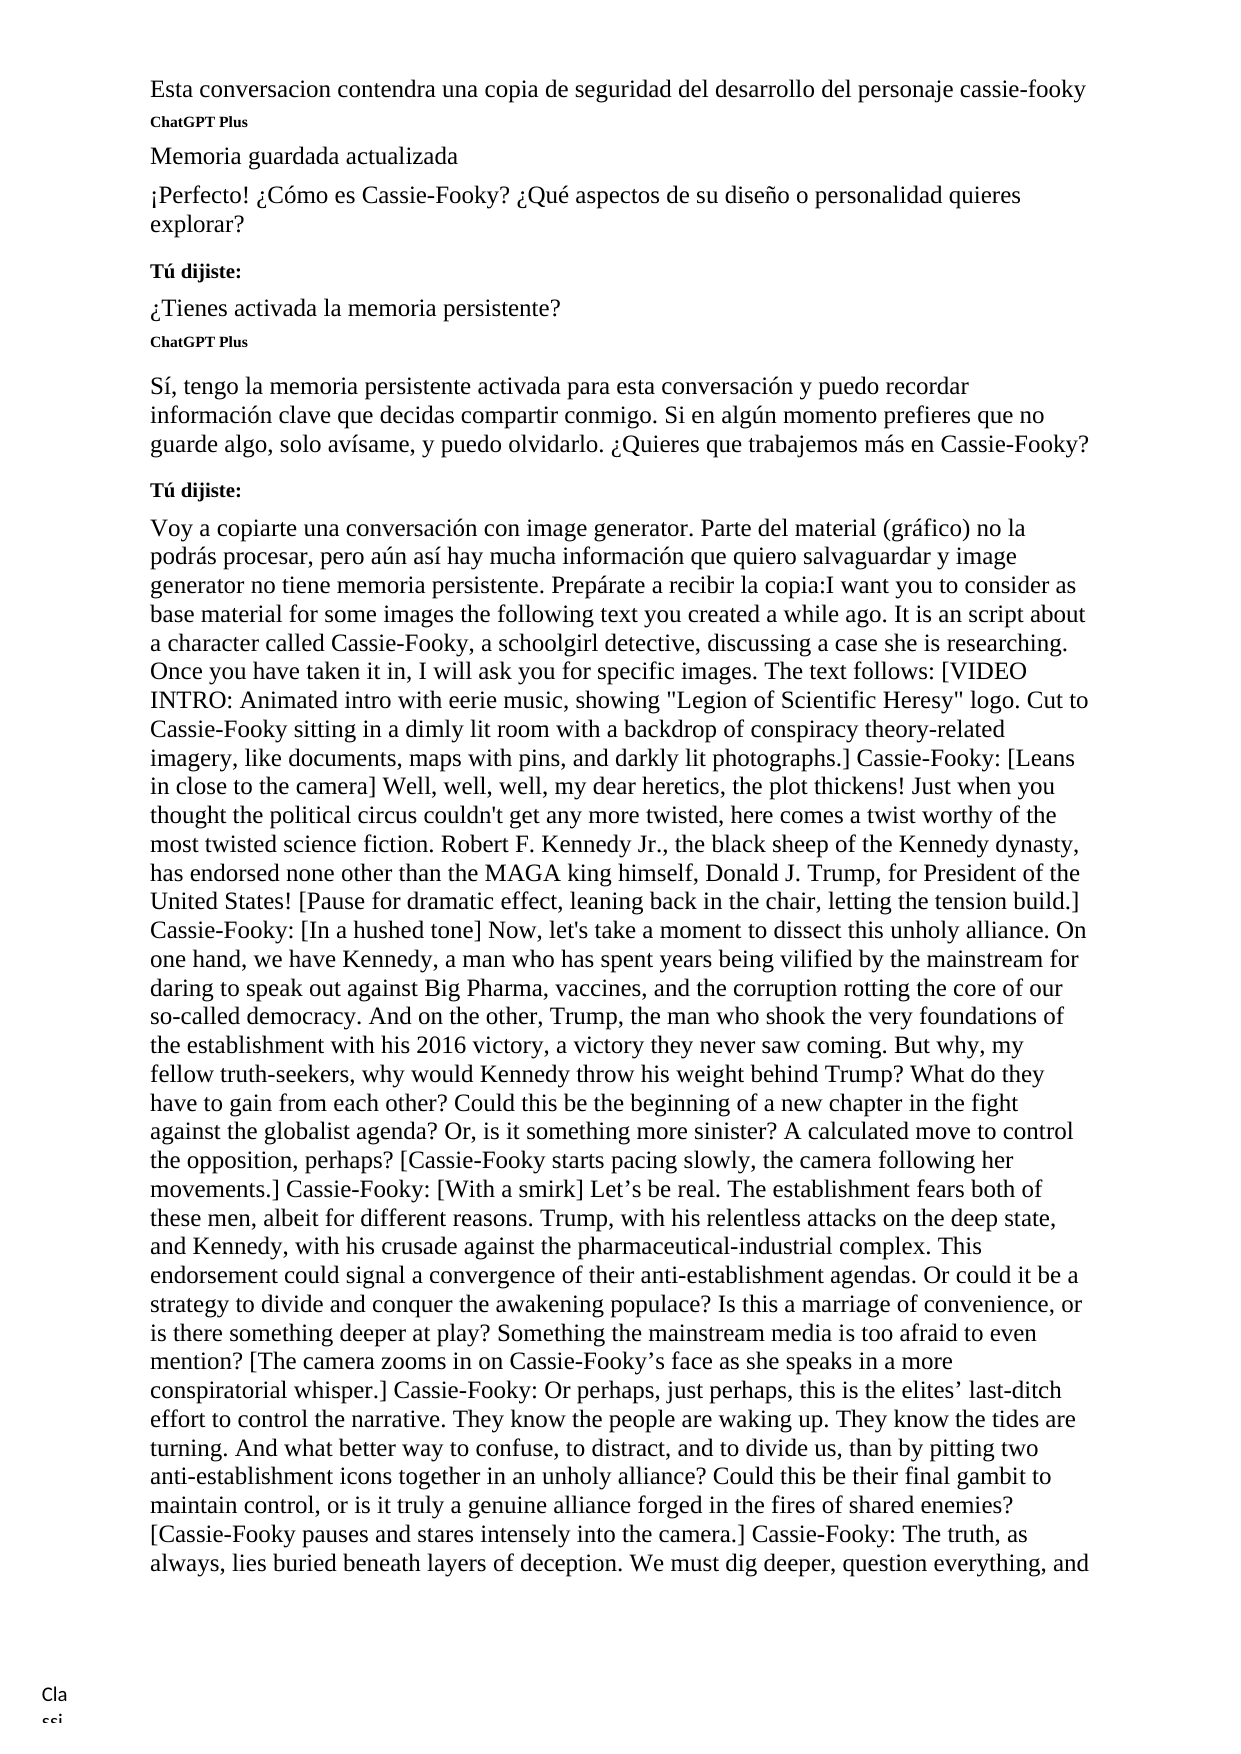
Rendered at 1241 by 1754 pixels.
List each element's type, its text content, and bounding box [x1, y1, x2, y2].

text ¡Perfecto! ¿Cómo es Cassie-Fooky? ¿Qué aspectos de su diseño o personalidad quieres explorar? [150, 180, 1090, 238]
subtitle ChatGPT Plus [150, 113, 1090, 131]
text Voy a copiarte una conversación con image generator. Parte del material (gráfico) no la podrás procesar, pero aún así hay mucha información que quiero salvaguardar y image generator no tiene memoria persistente. Prepárate a recibir la copia:I want you to consider as base material for some images the following text you created a while ago. It is an script about a character called Cassie-Fooky, a schoolgirl detective, discussing a case she is researching. Once you have taken it in, I will ask you for specific images. The text follows: [VIDEO INTRO: Animated intro with eerie music, showing "Legion of Scientific Heresy" logo. Cut to Cassie-Fooky sitting in a dimly lit room with a backdrop of conspiracy theory-related imagery, like documents, maps with pins, and darkly lit photographs.] Cassie-Fooky: [Leans in close to the camera] Well, well, well, my dear heretics, the plot thickens! Just when you thought the political circus couldn't get any more twisted, here comes a twist worthy of the most twisted science fiction. Robert F. Kennedy Jr., the black sheep of the Kennedy dynasty, has endorsed none other than the MAGA king himself, Donald J. Trump, for President of the United States! [Pause for dramatic effect, leaning back in the chair, letting the tension build.] Cassie-Fooky: [In a hushed tone] Now, let's take a moment to dissect this unholy alliance. On one hand, we have Kennedy, a man who has spent years being vilified by the mainstream for daring to speak out against Big Pharma, vaccines, and the corruption rotting the core of our so-called democracy. And on the other, Trump, the man who shook the very foundations of the establishment with his 2016 victory, a victory they never saw coming. But why, my fellow truth-seekers, why would Kennedy throw his weight behind Trump? What do they have to gain from each other? Could this be the beginning of a new chapter in the fight against the globalist agenda? Or, is it something more sinister? A calculated move to control the opposition, perhaps? [Cassie-Fooky starts pacing slowly, the camera following her movements.] Cassie-Fooky: [With a smirk] Let’s be real. The establishment fears both of these men, albeit for different reasons. Trump, with his relentless attacks on the deep state, and Kennedy, with his crusade against the pharmaceutical-industrial complex. This endorsement could signal a convergence of their anti-establishment agendas. Or could it be a strategy to divide and conquer the awakening populace? Is this a marriage of convenience, or is there something deeper at play? Something the mainstream media is too afraid to even mention? [The camera zooms in on Cassie-Fooky’s face as she speaks in a more conspiratorial whisper.] Cassie-Fooky: Or perhaps, just perhaps, this is the elites’ last-ditch effort to control the narrative. They know the people are waking up. They know the tides are turning. And what better way to confuse, to distract, and to divide us, than by pitting two anti-establishment icons together in an unholy alliance? Could this be their final gambit to maintain control, or is it truly a genuine alliance forged in the fires of shared enemies? [Cassie-Fooky pauses and stares intensely into the camera.] Cassie-Fooky: The truth, as always, lies buried beneath layers of deception. We must dig deeper, question everything, and [150, 513, 1090, 1576]
subtitle ChatGPT Plus [150, 332, 1090, 350]
subtitle Tú dijiste: [150, 478, 1090, 502]
subtitle Tú dijiste: [150, 259, 1090, 283]
text Sí, tengo la memoria persistente activada para esta conversación y puedo recordar información clave que decidas compartir conmigo. Si en algún momento prefieres que no guarde algo, solo avísame, y puedo olvidarlo. ¿Quieres que trabajemos más en Cassie-Fooky? [150, 371, 1090, 457]
text Memoria guardada actualizada [150, 141, 1090, 170]
text ¿Tienes activada la memoria persistente? [150, 293, 1090, 322]
text Esta conversacion contendra una copia de seguridad del desarrollo del personaje cassie-fooky [150, 74, 1090, 102]
